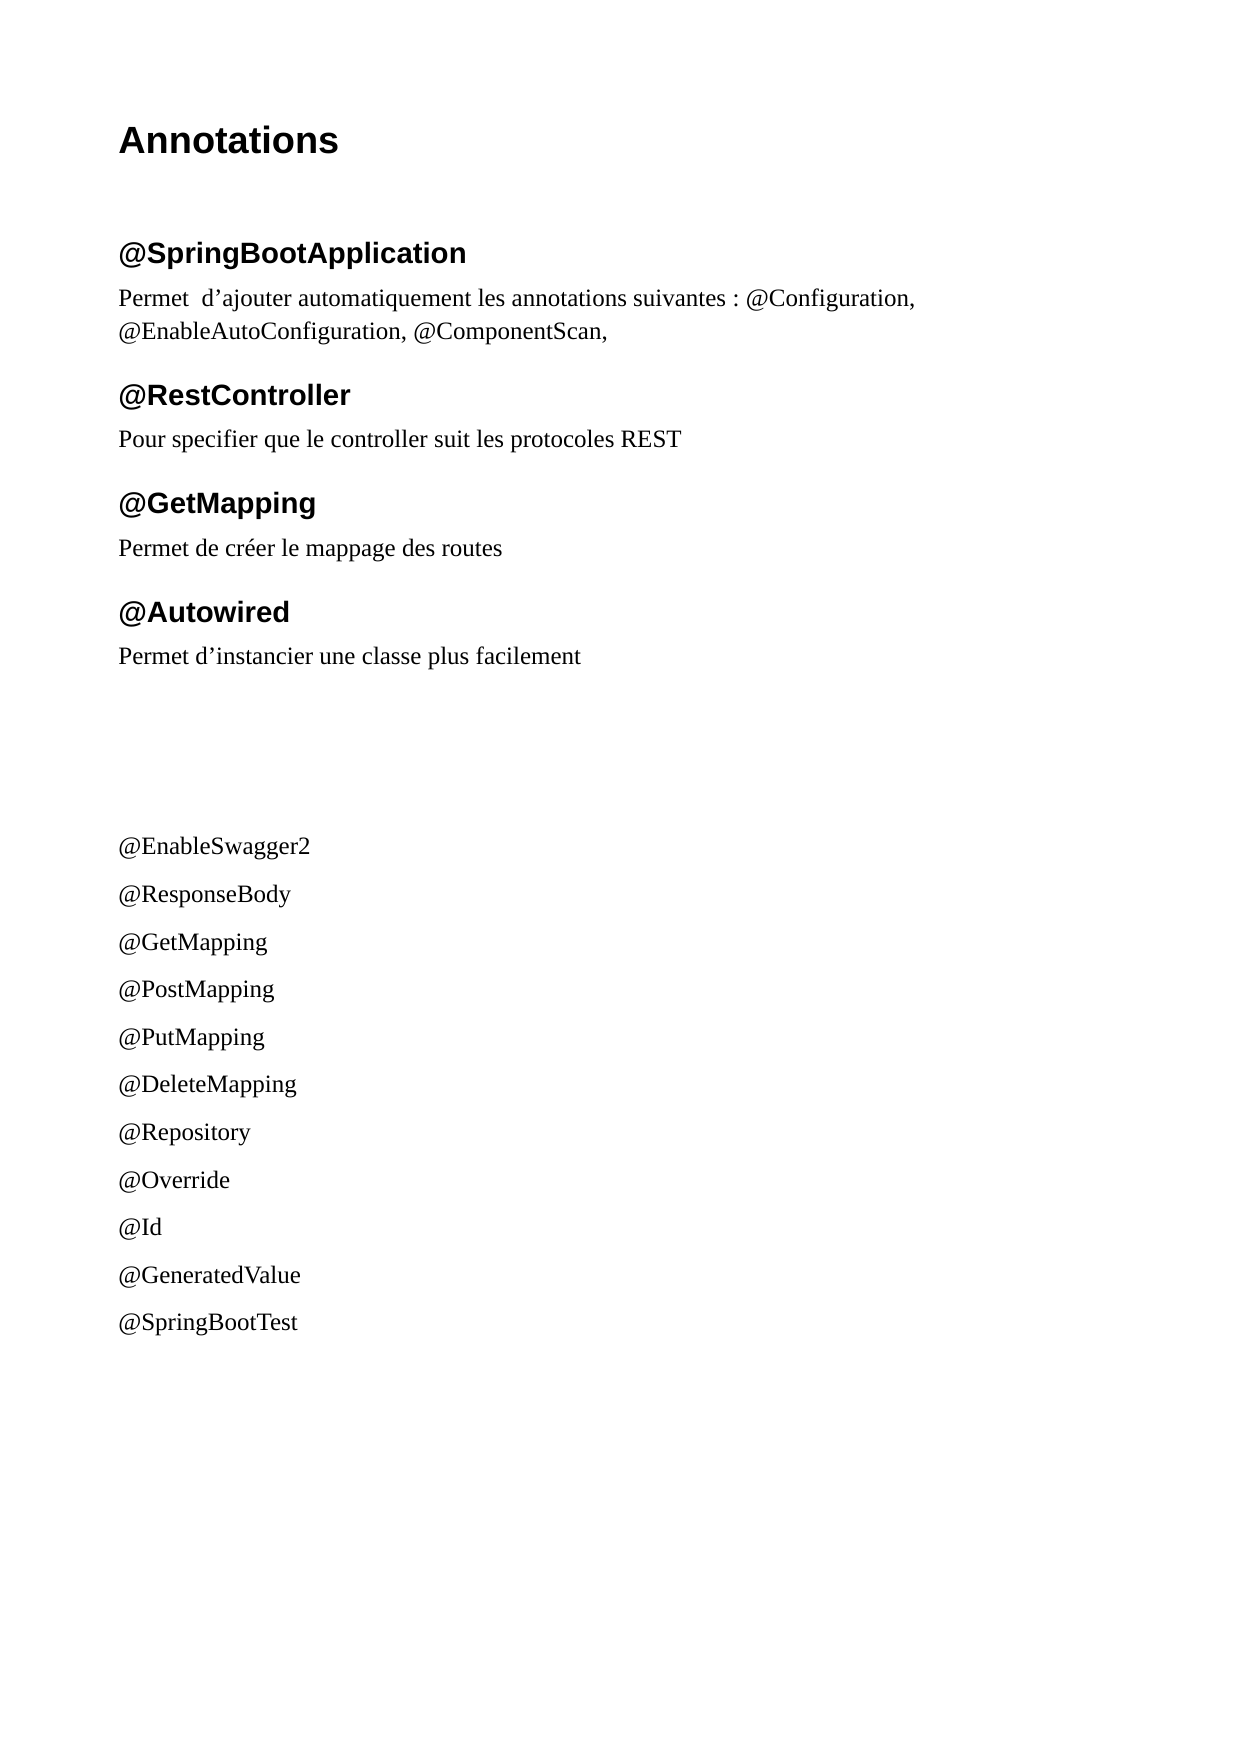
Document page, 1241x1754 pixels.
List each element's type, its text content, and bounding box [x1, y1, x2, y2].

text @GeneratedValue [118, 1260, 1122, 1289]
text @ResponseBody [118, 879, 1122, 908]
text @PostMapping [118, 974, 1122, 1003]
text @Repository [118, 1117, 1122, 1146]
subtitle Annotations [118, 118, 1122, 162]
subtitle @GetMapping [118, 486, 1122, 520]
text Permet d’instancier une classe plus facilement [118, 641, 1122, 670]
text @EnableSwagger2 [118, 831, 1122, 860]
subtitle @RestController [118, 378, 1122, 412]
text Permet de créer le mappage des routes [118, 533, 1122, 561]
text Permet d’ajouter automatiquement les annotations suivantes : @Configuration, @EnableAutoConfiguration, @ComponentScan, [118, 283, 1122, 344]
text @Override [118, 1165, 1122, 1193]
text @GetMapping [118, 927, 1122, 955]
text Pour specifier que le controller suit les protocoles REST [118, 424, 1122, 453]
subtitle @Autowired [118, 595, 1122, 628]
text @PutMapping [118, 1022, 1122, 1051]
subtitle @SpringBootApplication [118, 236, 1122, 270]
text @SpringBootTest [118, 1307, 1122, 1336]
text @Id [118, 1212, 1122, 1241]
text @DeleteMapping [118, 1069, 1122, 1098]
